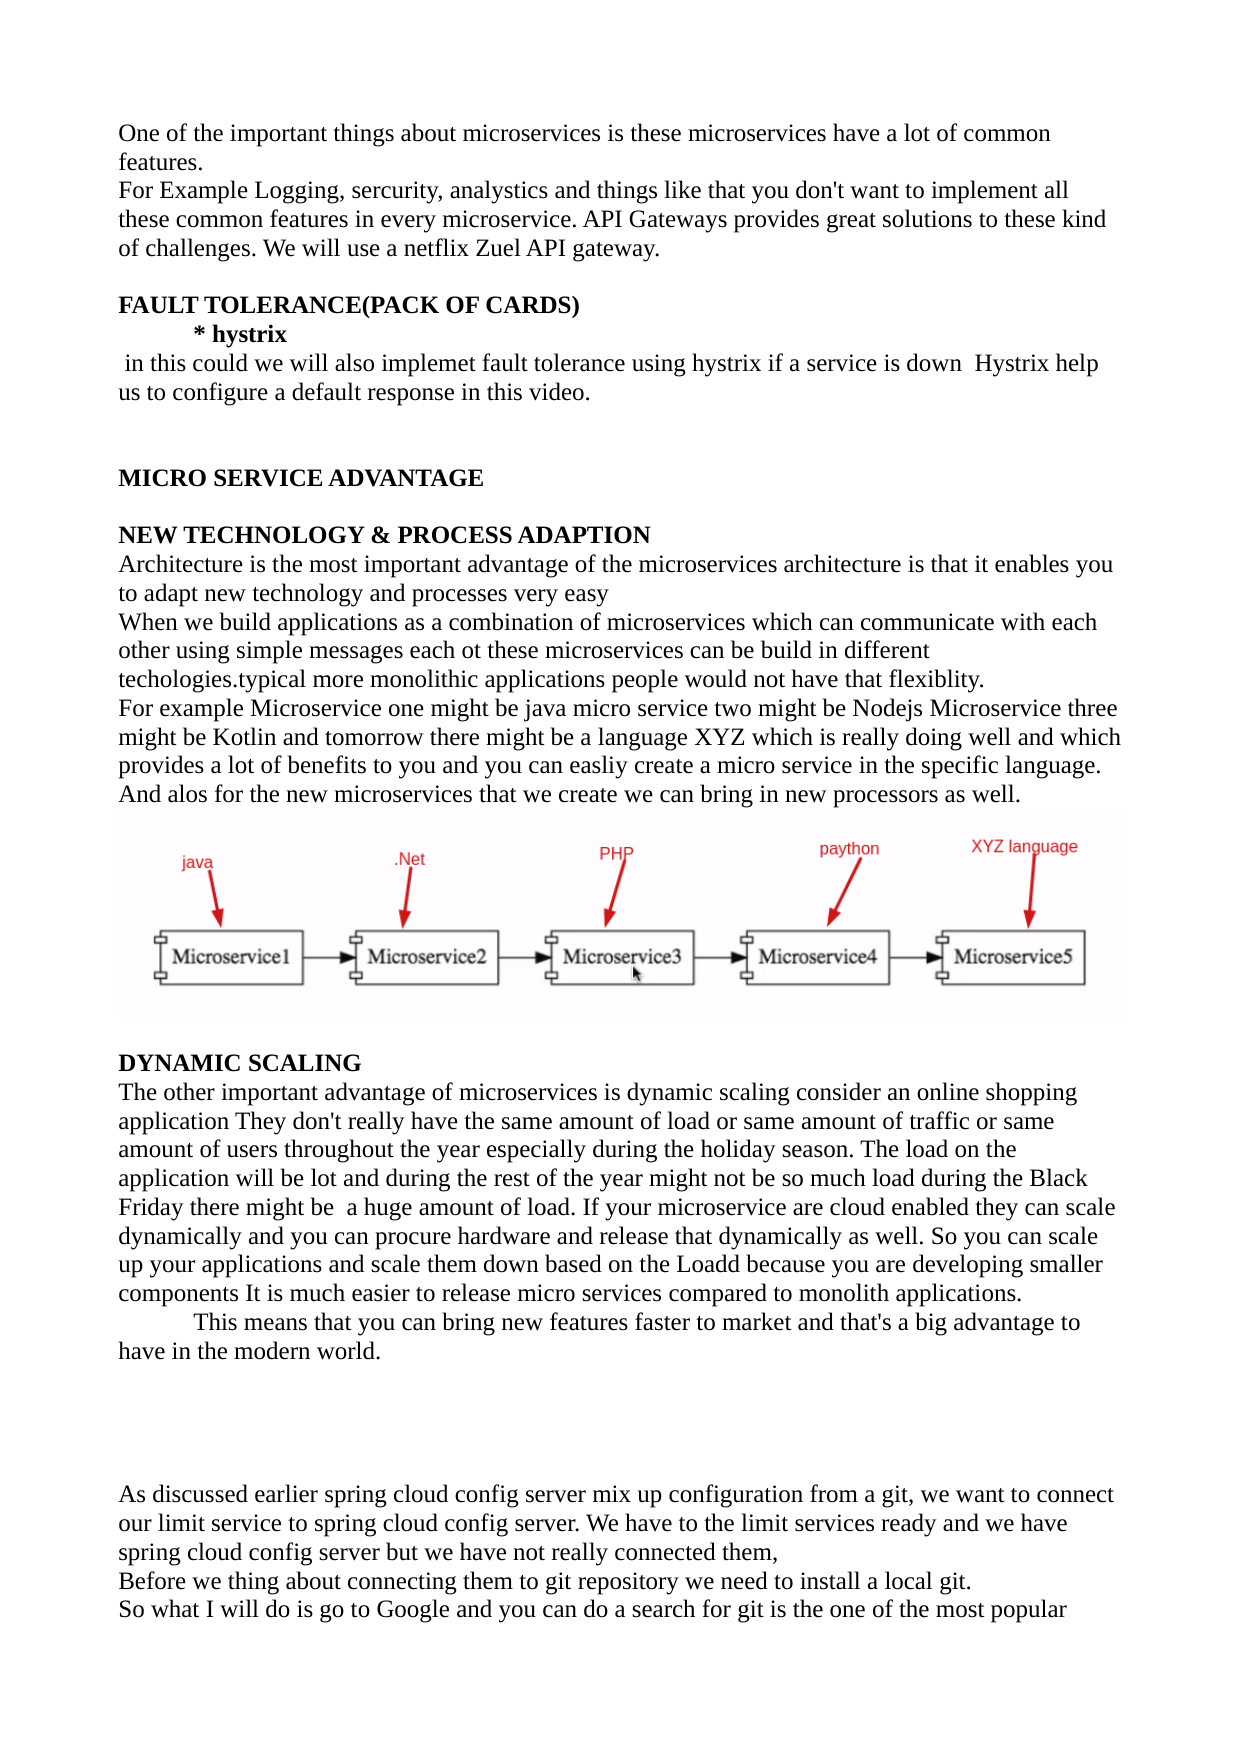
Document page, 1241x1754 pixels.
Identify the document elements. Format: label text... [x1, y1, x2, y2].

text NEW TECHNOLOGY & PROCESS ADAPTION [118, 521, 1122, 549]
text * hystrix [118, 319, 1122, 348]
text One of the important things about microservices is these microservices have a lot of common features. [118, 118, 1122, 176]
text For Example Logging, sercurity, analystics and things like that you don't want to implement all these common features in every microservice. API Gateways provides great solutions to these kind of challenges. We will use a netflix Zuel API gateway. [118, 176, 1122, 262]
text The other important advantage of microservices is dynamic scaling consider an online shopping application They don't really have the same amount of load or same amount of traffic or same amount of users throughout the year especially during the holiday season. The load on the application will be lot and during the rest of the year might not be so much load during the Black Friday there might be a huge amount of load. If your microservice are cloud enabled they can scale dynamically and you can procure hardware and release that dynamically as well. So you can scale up your applications and scale them down based on the Loadd because you are developing smaller components It is much easier to release micro services compared to monolith applications. [118, 1077, 1122, 1307]
text MICRO SERVICE ADVANTAGE [118, 463, 1122, 492]
picture [118, 808, 1123, 1020]
text in this could we will also implemet fault tolerance using hystrix if a service is down Hystrix help us to configure a default response in this video. [118, 348, 1122, 406]
text DYNAMIC SCALING [118, 1048, 1122, 1077]
text As discussed earlier spring cloud config server mix up configuration from a git, we want to connect our limit service to spring cloud config server. We have to the limit services ready and we have spring cloud config server but we have not really connected them, [118, 1479, 1122, 1566]
text provides a lot of benefits to you and you can easliy create a micro service in the specific language. [118, 751, 1122, 779]
text When we build applications as a combination of microservices which can communicate with each other using simple messages each ot these microservices can be build in different techologies.typical more monolithic applications people would not have that flexiblity. [118, 607, 1122, 693]
text FAULT TOLERANCE(PACK OF CARDS) [118, 291, 1122, 319]
text And alos for the new microservices that we create we can bring in new processors as well. [118, 779, 1122, 808]
text This means that you can bring new features faster to market and that's a big advantage to have in the modern world. [118, 1307, 1122, 1364]
text Before we thing about connecting them to git repository we need to install a local git. [118, 1566, 1122, 1594]
text Architecture is the most important advantage of the microservices architecture is that it enables you to adapt new technology and processes very easy [118, 549, 1122, 607]
text So what I will do is go to Google and you can do a search for git is the one of the most popular [118, 1594, 1122, 1623]
text For example Microservice one might be java micro service two might be Nodejs Microservice three might be Kotlin and tomorrow there might be a language XYZ which is really doing well and which [118, 693, 1122, 751]
